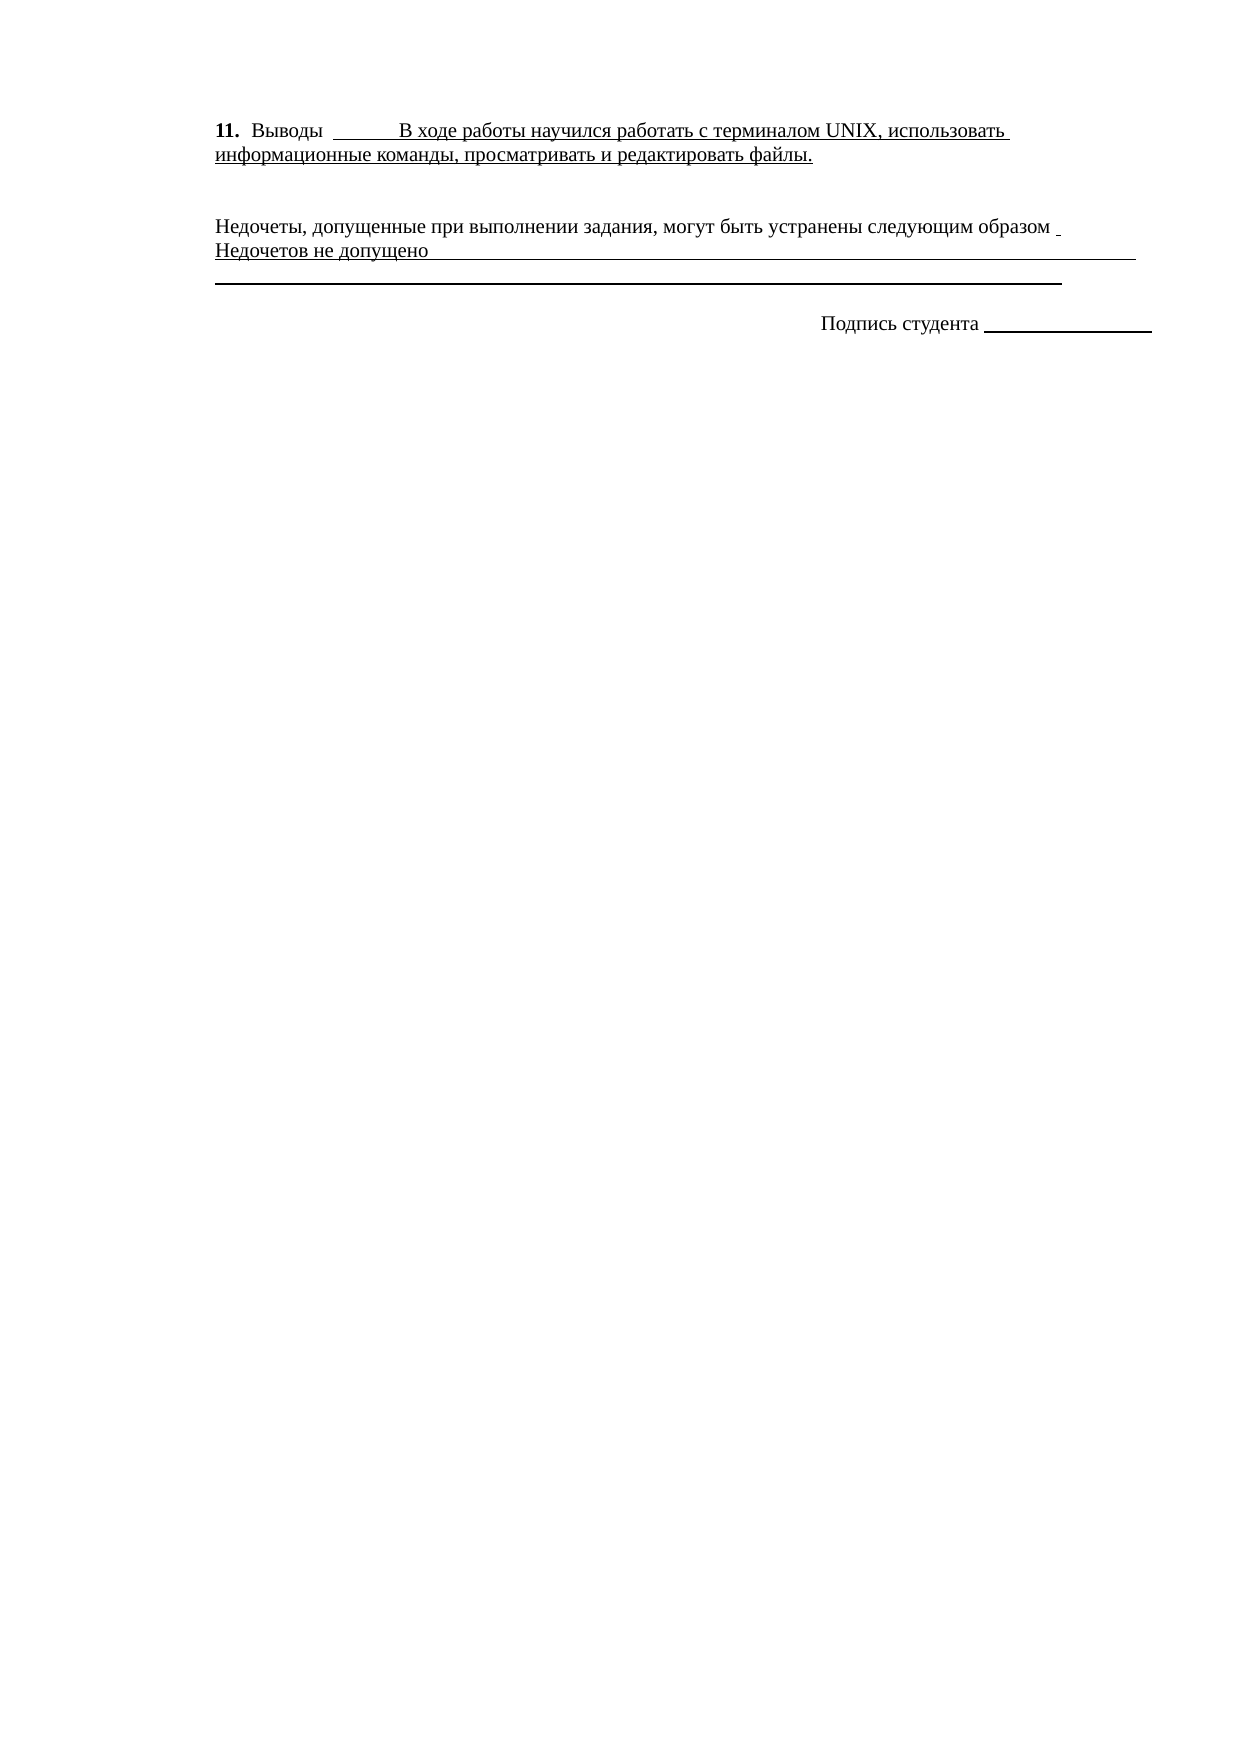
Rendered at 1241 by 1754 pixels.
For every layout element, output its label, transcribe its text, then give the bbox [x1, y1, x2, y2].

text Подпись студента [215, 311, 1152, 335]
text Недочетов не допущено [215, 238, 1152, 287]
list Выводы В ходе работы научился работать с терминалом UNIX, использовать информационные команды, просматривать и редактировать файлы. [215, 118, 1152, 166]
text Недочеты, допущенные при выполнении задания, могут быть устранены следующим образом [215, 214, 1152, 238]
